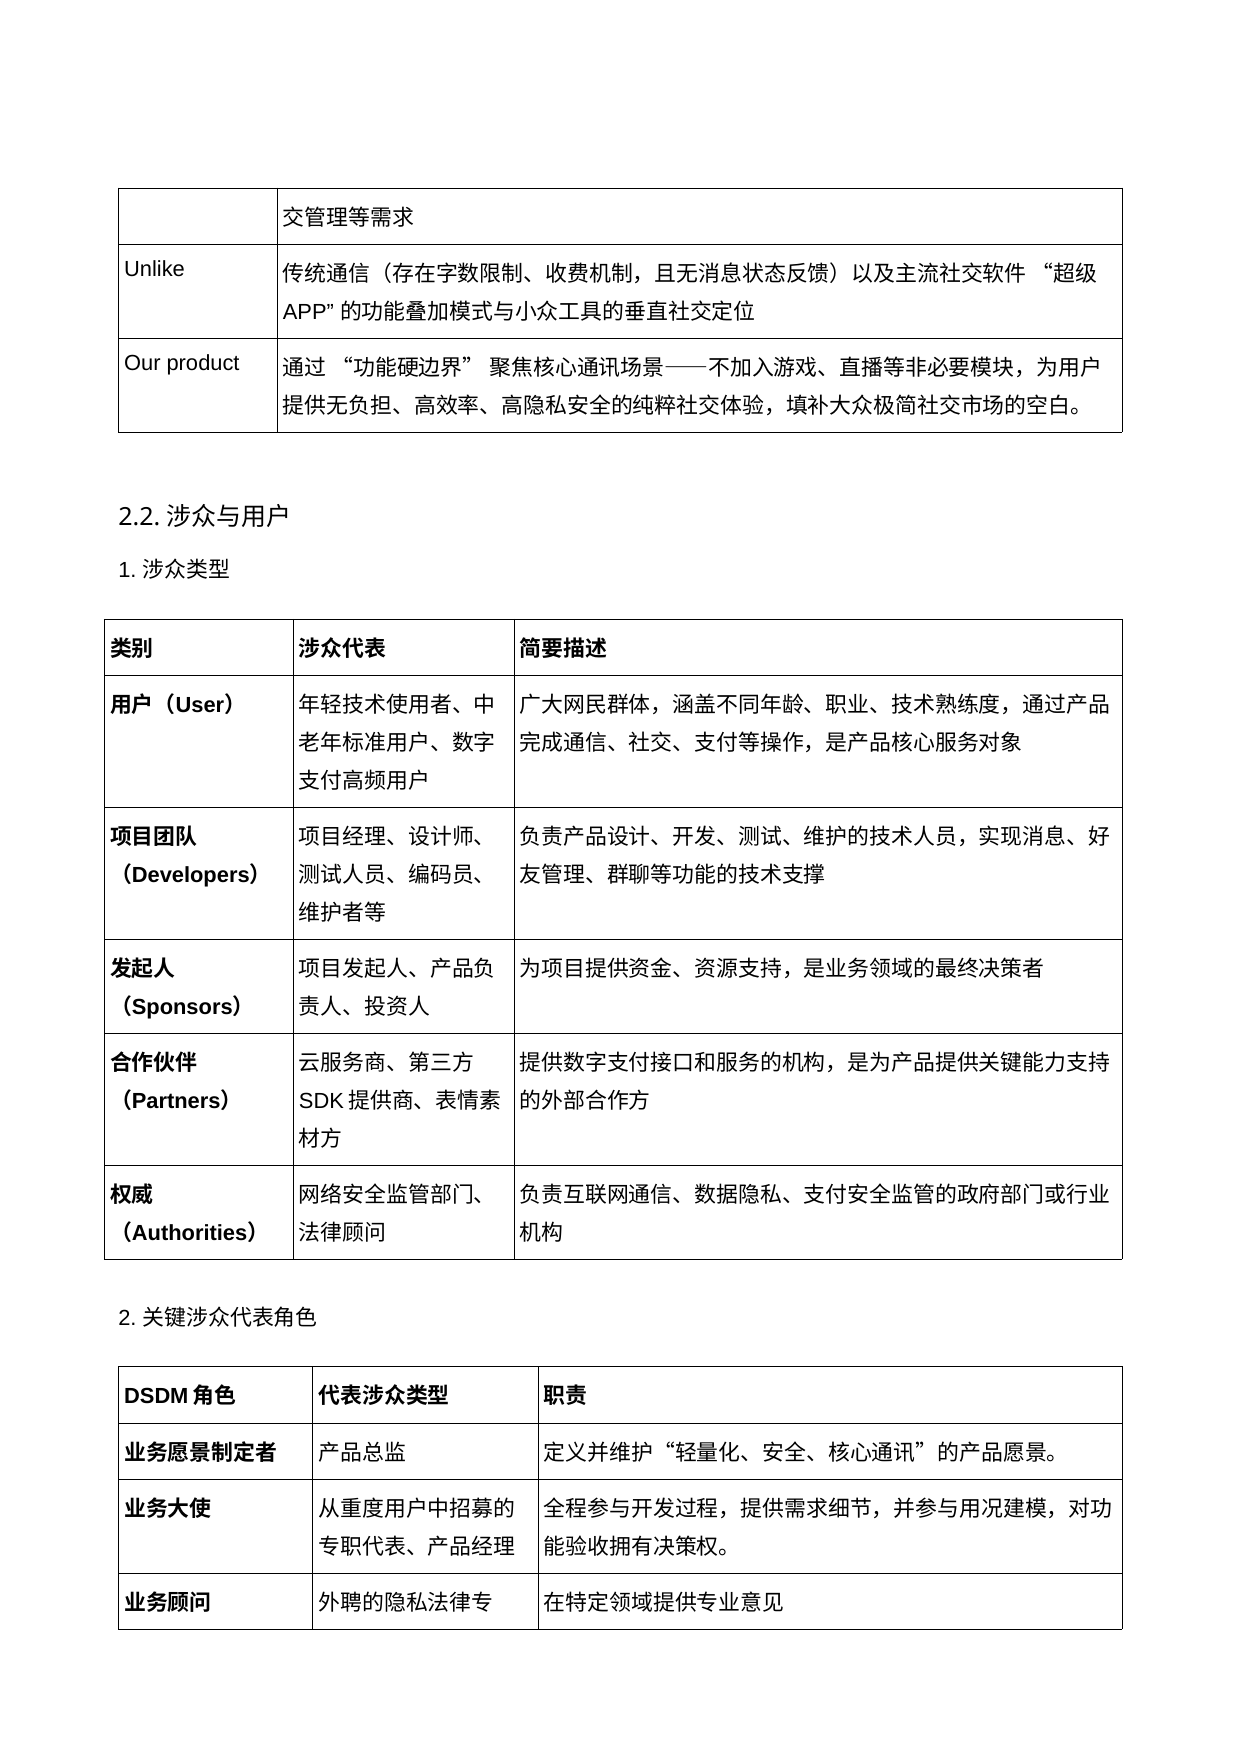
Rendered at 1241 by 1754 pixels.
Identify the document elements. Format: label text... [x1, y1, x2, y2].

table_cell 网络安全监管部门、法律顾问 [294, 1166, 514, 1259]
table_cell 合作伙伴（Partners） [105, 1034, 293, 1165]
table_header 职责 [539, 1367, 1122, 1422]
table_cell 全程参与开发过程，提供需求细节，并参与用况建模，对功能验收拥有决策权。 [539, 1480, 1122, 1573]
table_cell 权威（Authorities） [105, 1166, 293, 1259]
table_cell 传统通信（存在字数限制、收费机制，且无消息状态反馈）以及主流社交软件 “超级 APP” 的功能叠加模式与小众工具的垂直社交定位 [278, 245, 1122, 338]
table_cell 在特定领域提供专业意见 [539, 1574, 1122, 1629]
table_cell 项目发起人、产品负责人、投资人 [294, 940, 514, 1033]
table_cell 从重度用户中招募的专职代表、产品经理 [313, 1480, 538, 1573]
table_cell 云服务商、第三方SDK提供商、表情素材方 [294, 1034, 514, 1165]
subtitle 涉众与用户 [118, 497, 1122, 533]
table_cell 发起人（Sponsors） [105, 940, 293, 1033]
table_cell 业务愿景制定者 [119, 1424, 312, 1478]
table_header 类别 [105, 620, 293, 675]
table_cell 项目经理、设计师、测试人员、编码员、维护者等 [294, 808, 514, 939]
table_cell 产品总监 [313, 1424, 538, 1478]
table_cell Unlike [119, 245, 277, 338]
table_cell 负责产品设计、开发、测试、维护的技术人员，实现消息、好友管理、群聊等功能的技术支撑 [515, 808, 1122, 939]
table_cell 交管理等需求 [278, 189, 1122, 244]
table_cell 负责互联网通信、数据隐私、支付安全监管的政府部门或行业机构 [515, 1166, 1122, 1259]
table_header 代表涉众类型 [313, 1367, 538, 1422]
table_cell 广大网民群体，涵盖不同年龄、职业、技术熟练度，通过产品完成通信、社交、支付等操作，是产品核心服务对象 [515, 676, 1122, 807]
subtitle 涉众类型 [118, 552, 1122, 584]
subtitle 关键涉众代表角色 [118, 1299, 1122, 1331]
table_cell [119, 189, 277, 244]
table_header 涉众代表 [294, 620, 514, 675]
table_cell 外聘的隐私法律专 [313, 1574, 538, 1629]
table_cell 项目团队（Developers） [105, 808, 293, 939]
table_cell 通过 “功能硬边界” 聚焦核心通讯场景——不加入游戏、直播等非必要模块，为用户提供无负担、高效率、高隐私安全的纯粹社交体验，填补大众极简社交市场的空白。 [278, 339, 1122, 432]
table_header 简要描述 [515, 620, 1122, 675]
table_cell 提供数字支付接口和服务的机构，是为产品提供关键能力支持的外部合作方 [515, 1034, 1122, 1165]
table_cell Our product [119, 339, 277, 432]
table_cell 用户（User） [105, 676, 293, 807]
table_cell 年轻技术使用者、中老年标准用户、数字支付高频用户 [294, 676, 514, 807]
table_cell 业务大使 [119, 1480, 312, 1573]
table_cell 定义并维护“轻量化、安全、核心通讯”的产品愿景。 [539, 1424, 1122, 1478]
table_header DSDM角色 [119, 1367, 312, 1422]
table_cell 为项目提供资金、资源支持，是业务领域的最终决策者 [515, 940, 1122, 1033]
table_cell 业务顾问 [119, 1574, 312, 1629]
